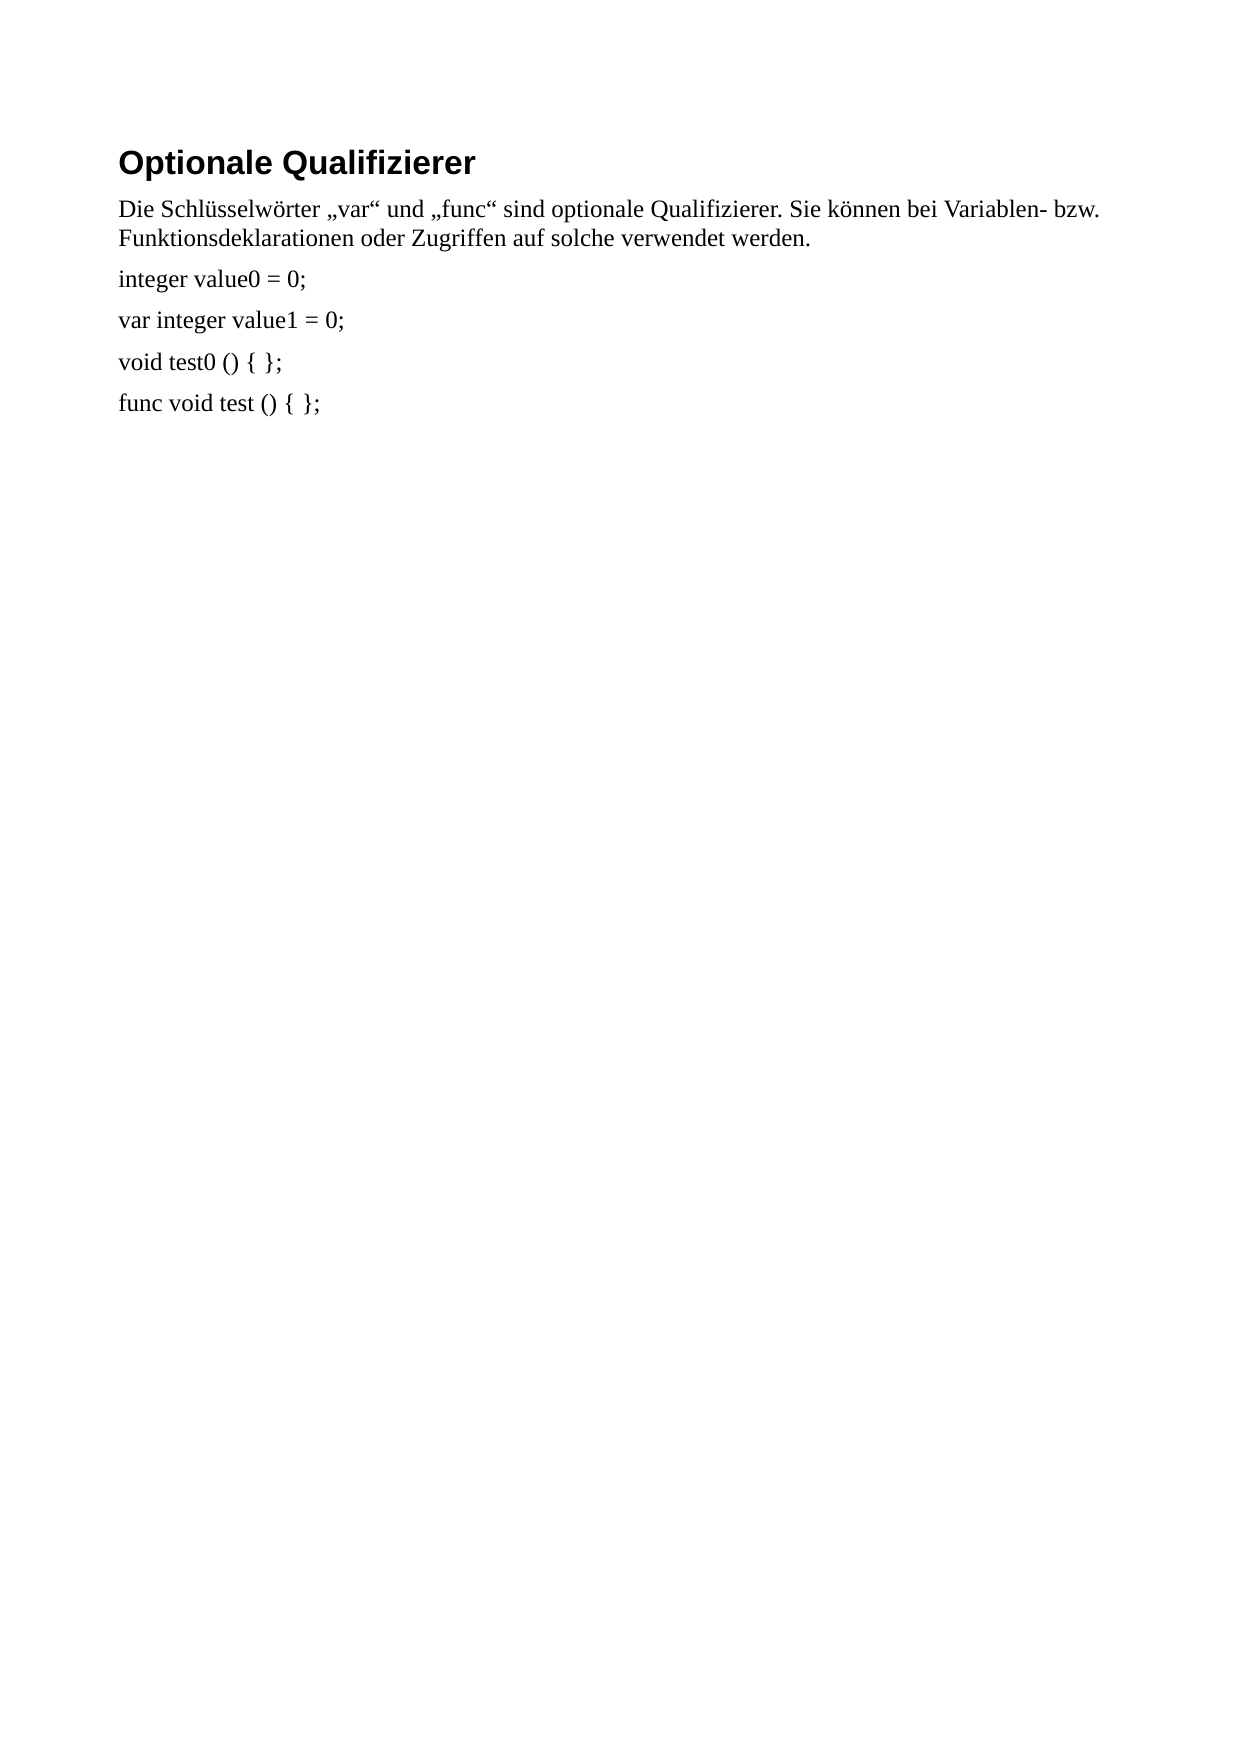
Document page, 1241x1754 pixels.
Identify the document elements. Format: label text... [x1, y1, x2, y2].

text func void test () { }; [118, 388, 1122, 417]
text void test0 () { }; [118, 347, 1122, 376]
text integer value0 = 0; [118, 264, 1122, 293]
text var integer value1 = 0; [118, 306, 1122, 334]
subtitle Optionale Qualifizierer [118, 143, 1122, 182]
text Die Schlüsselwörter „var“ und „func“ sind optionale Qualifizierer. Sie können bei Variablen- bzw. Funktionsdeklarationen oder Zugriffen auf solche verwendet werden. [118, 194, 1122, 252]
